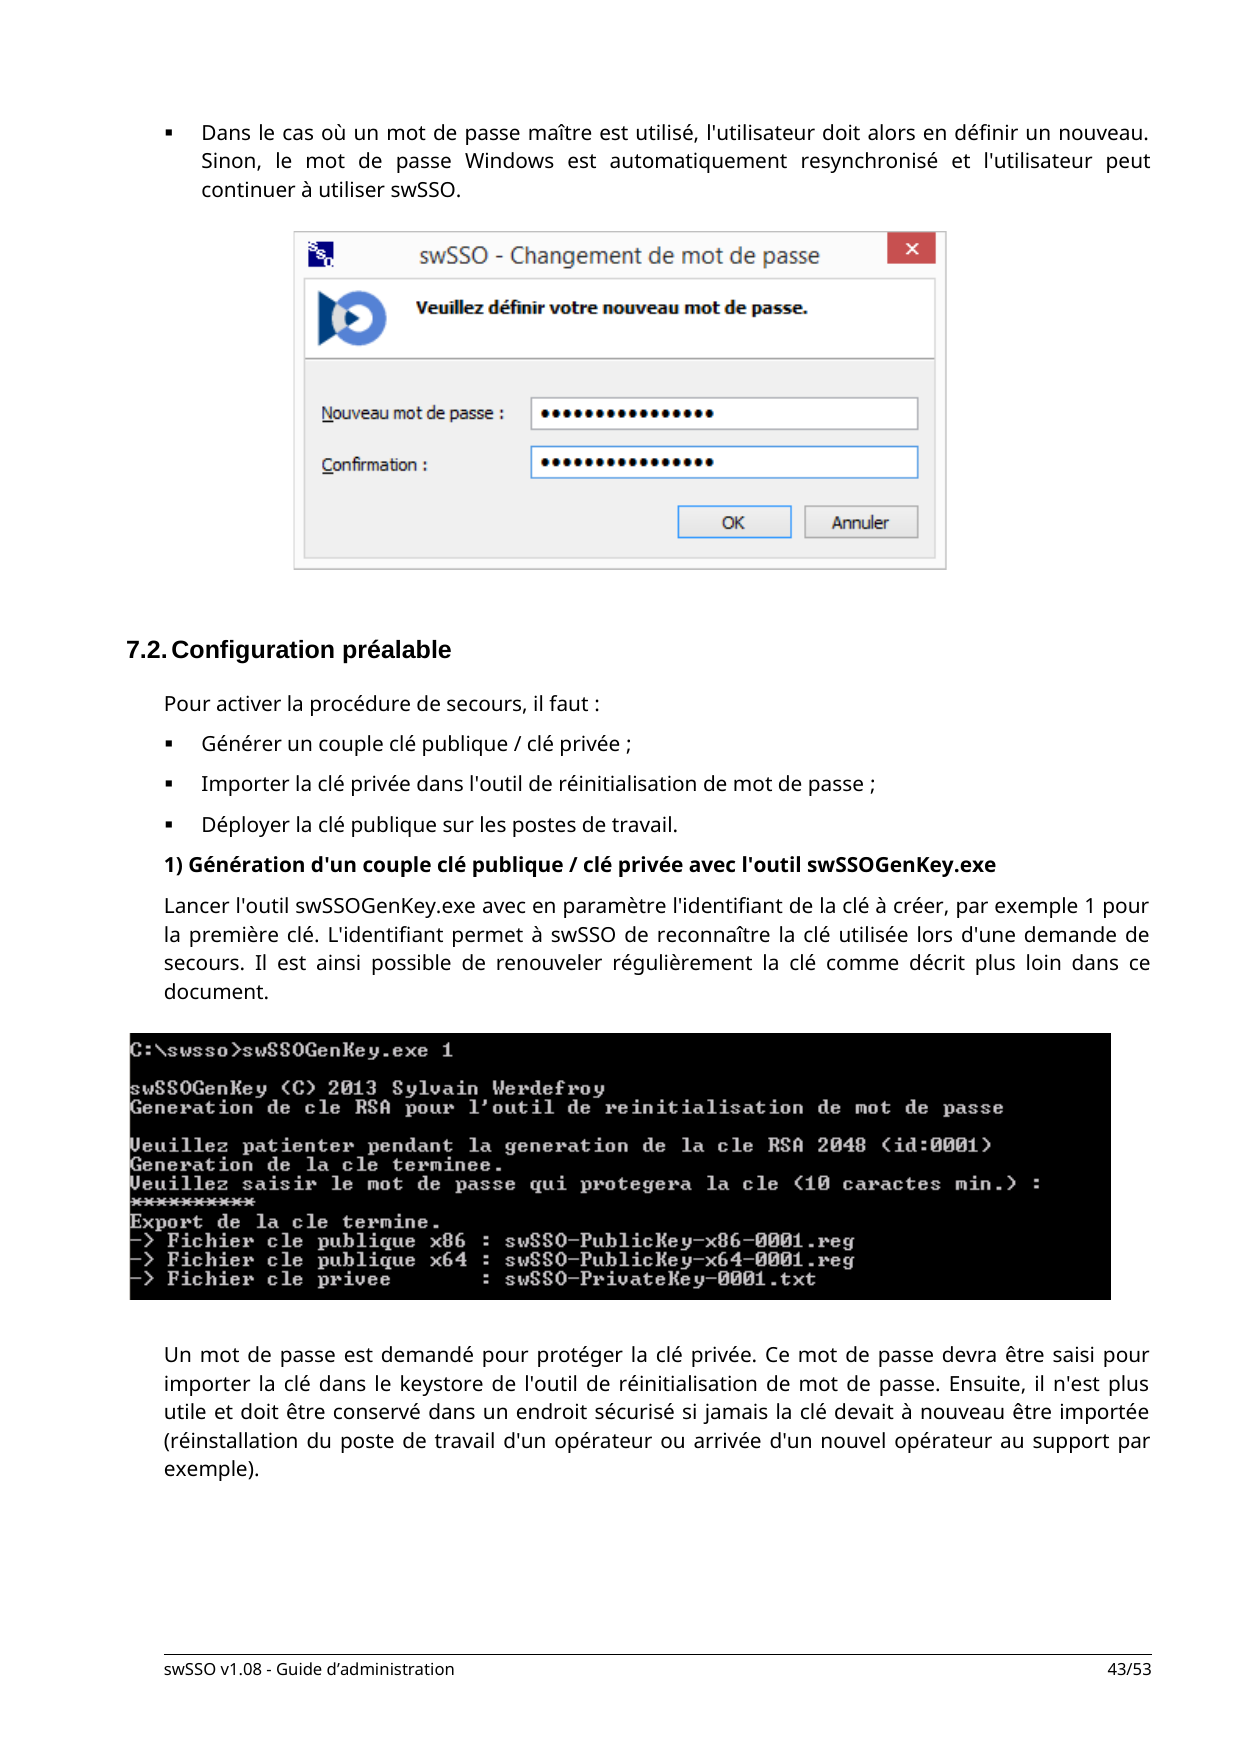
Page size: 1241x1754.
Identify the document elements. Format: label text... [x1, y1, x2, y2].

list Déployer la clé publique sur les postes de travail. [164, 810, 1152, 838]
text 1) Génération d'un couple clé publique / clé privée avec l'outil swSSOGenKey.exe [164, 851, 1152, 879]
picture [293, 231, 947, 570]
text Pour activer la procédure de secours, il faut : [164, 689, 1152, 717]
list Dans le cas où un mot de passe maître est utilisé, l'utilisateur doit alors en définir un nouveau. Sinon, le mot de passe Windows est automatiquement resynchronisé et l'utilisateur peut continuer à utiliser swSSO. [164, 118, 1152, 203]
text Un mot de passe est demandé pour protéger la clé privée. Ce mot de passe devra être saisi pour importer la clé dans le keystore de l'outil de réinitialisation de mot de passe. Ensuite, il n'est plus utile et doit être conservé dans un endroit sécurisé si jamais la clé devait à nouveau être importée (réinstallation du poste de travail d'un opérateur ou arrivée d'un nouvel opérateur au support par exemple). [164, 1340, 1152, 1483]
text Lancer l'outil swSSOGenKey.exe avec en paramètre l'identifiant de la clé à créer, par exemple 1 pour la première clé. L'identifiant permet à swSSO de reconnaître la clé utilisée lors d'une demande de secours. Il est ainsi possible de renouveler régulièrement la clé comme décrit plus loin dans ce document. [164, 892, 1152, 1005]
subtitle Configuration préalable [126, 635, 1152, 664]
list Générer un couple clé publique / clé privée ; [164, 729, 1152, 758]
list Importer la clé privée dans l'outil de réinitialisation de mot de passe ; [164, 769, 1152, 798]
